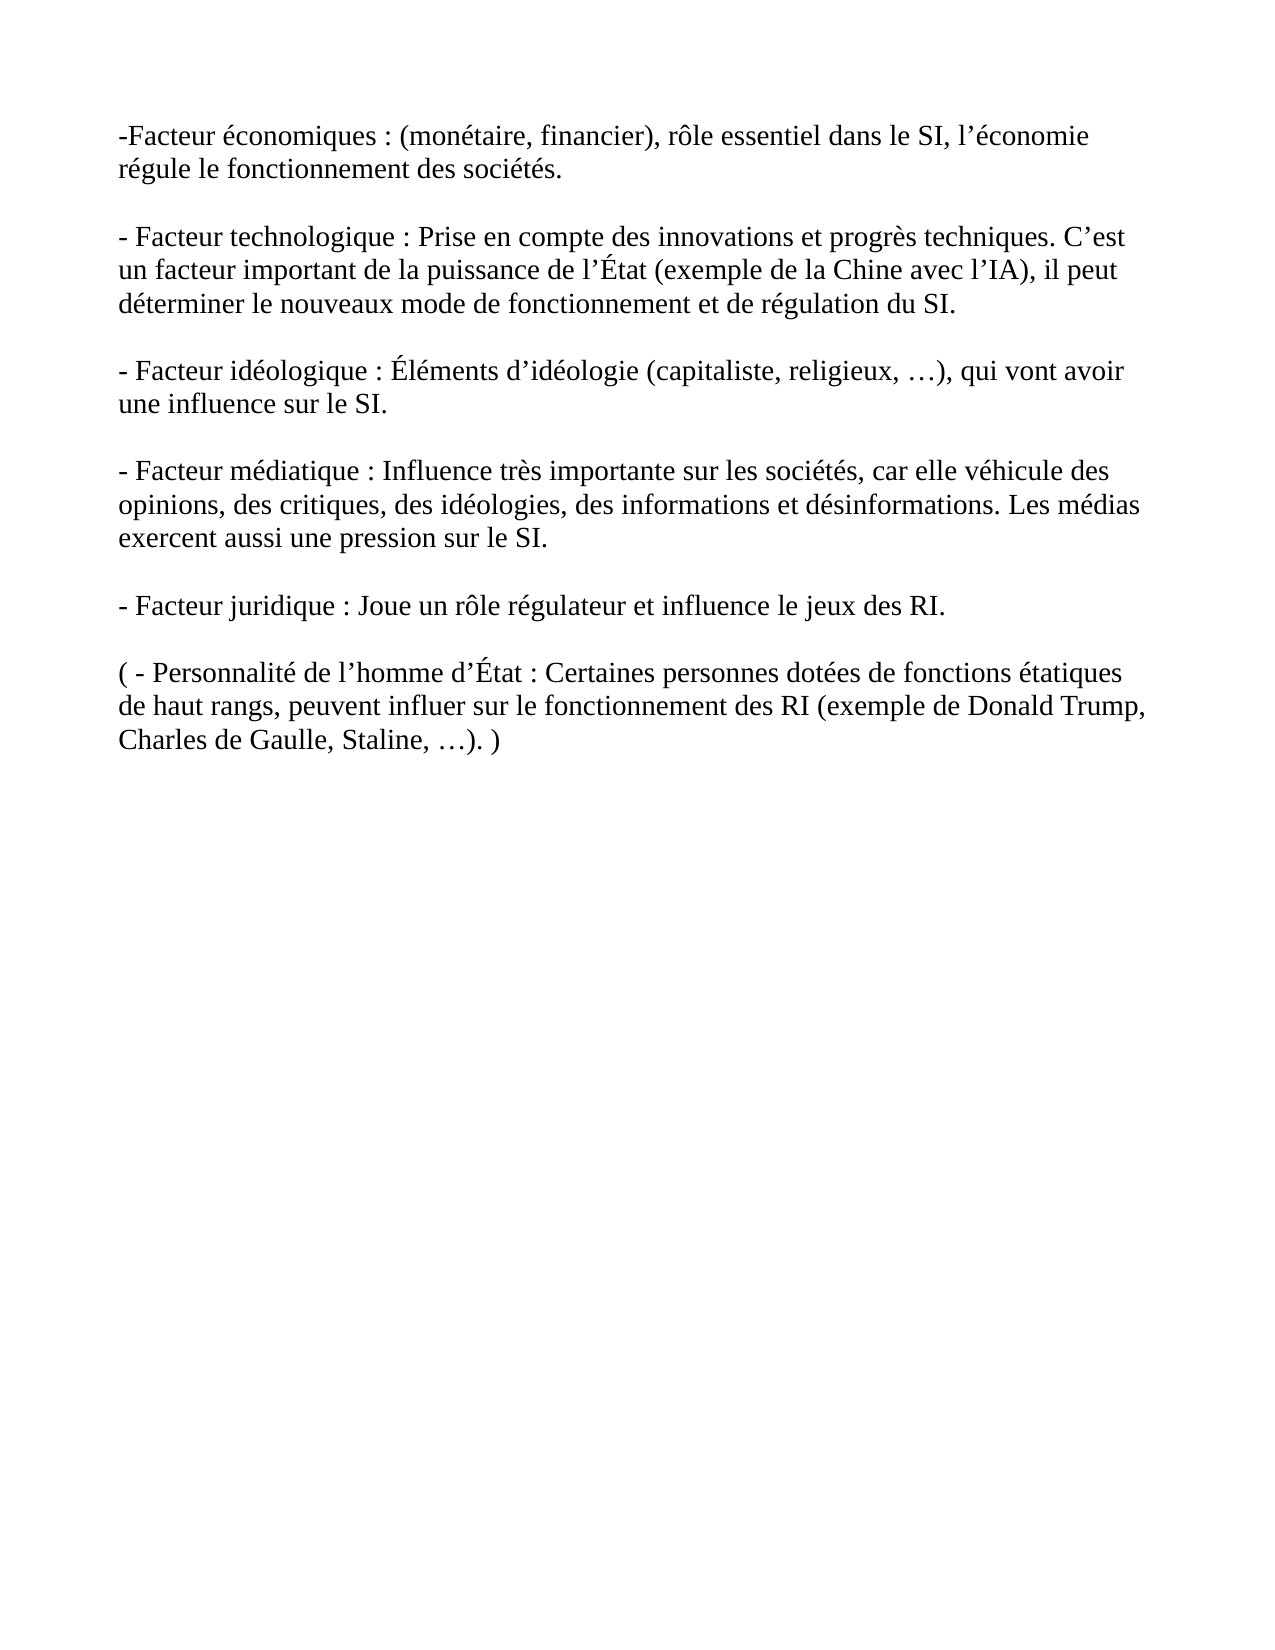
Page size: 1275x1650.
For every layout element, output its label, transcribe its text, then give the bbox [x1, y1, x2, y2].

text - Facteur juridique : Joue un rôle régulateur et influence le jeux des RI. [118, 588, 1157, 621]
text -Facteur économiques : (monétaire, financier), rôle essentiel dans le SI, l’économie régule le fonctionnement des sociétés. [118, 118, 1157, 185]
text - Facteur idéologique : Éléments d’idéologie (capitaliste, religieux, …), qui vont avoir une influence sur le SI. [118, 353, 1157, 420]
text - Facteur médiatique : Influence très importante sur les sociétés, car elle véhicule des opinions, des critiques, des idéologies, des informations et désinformations. Les médias exercent aussi une pression sur le SI. [118, 453, 1157, 554]
text - Facteur technologique : Prise en compte des innovations et progrès techniques. C’est un facteur important de la puissance de l’État (exemple de la Chine avec l’IA), il peut déterminer le nouveaux mode de fonctionnement et de régulation du SI. [118, 219, 1157, 319]
text ( - Personnalité de l’homme d’État : Certaines personnes dotées de fonctions étatiques de haut rangs, peuvent influer sur le fonctionnement des RI (exemple de Donald Trump, Charles de Gaulle, Staline, …). ) [118, 655, 1157, 755]
